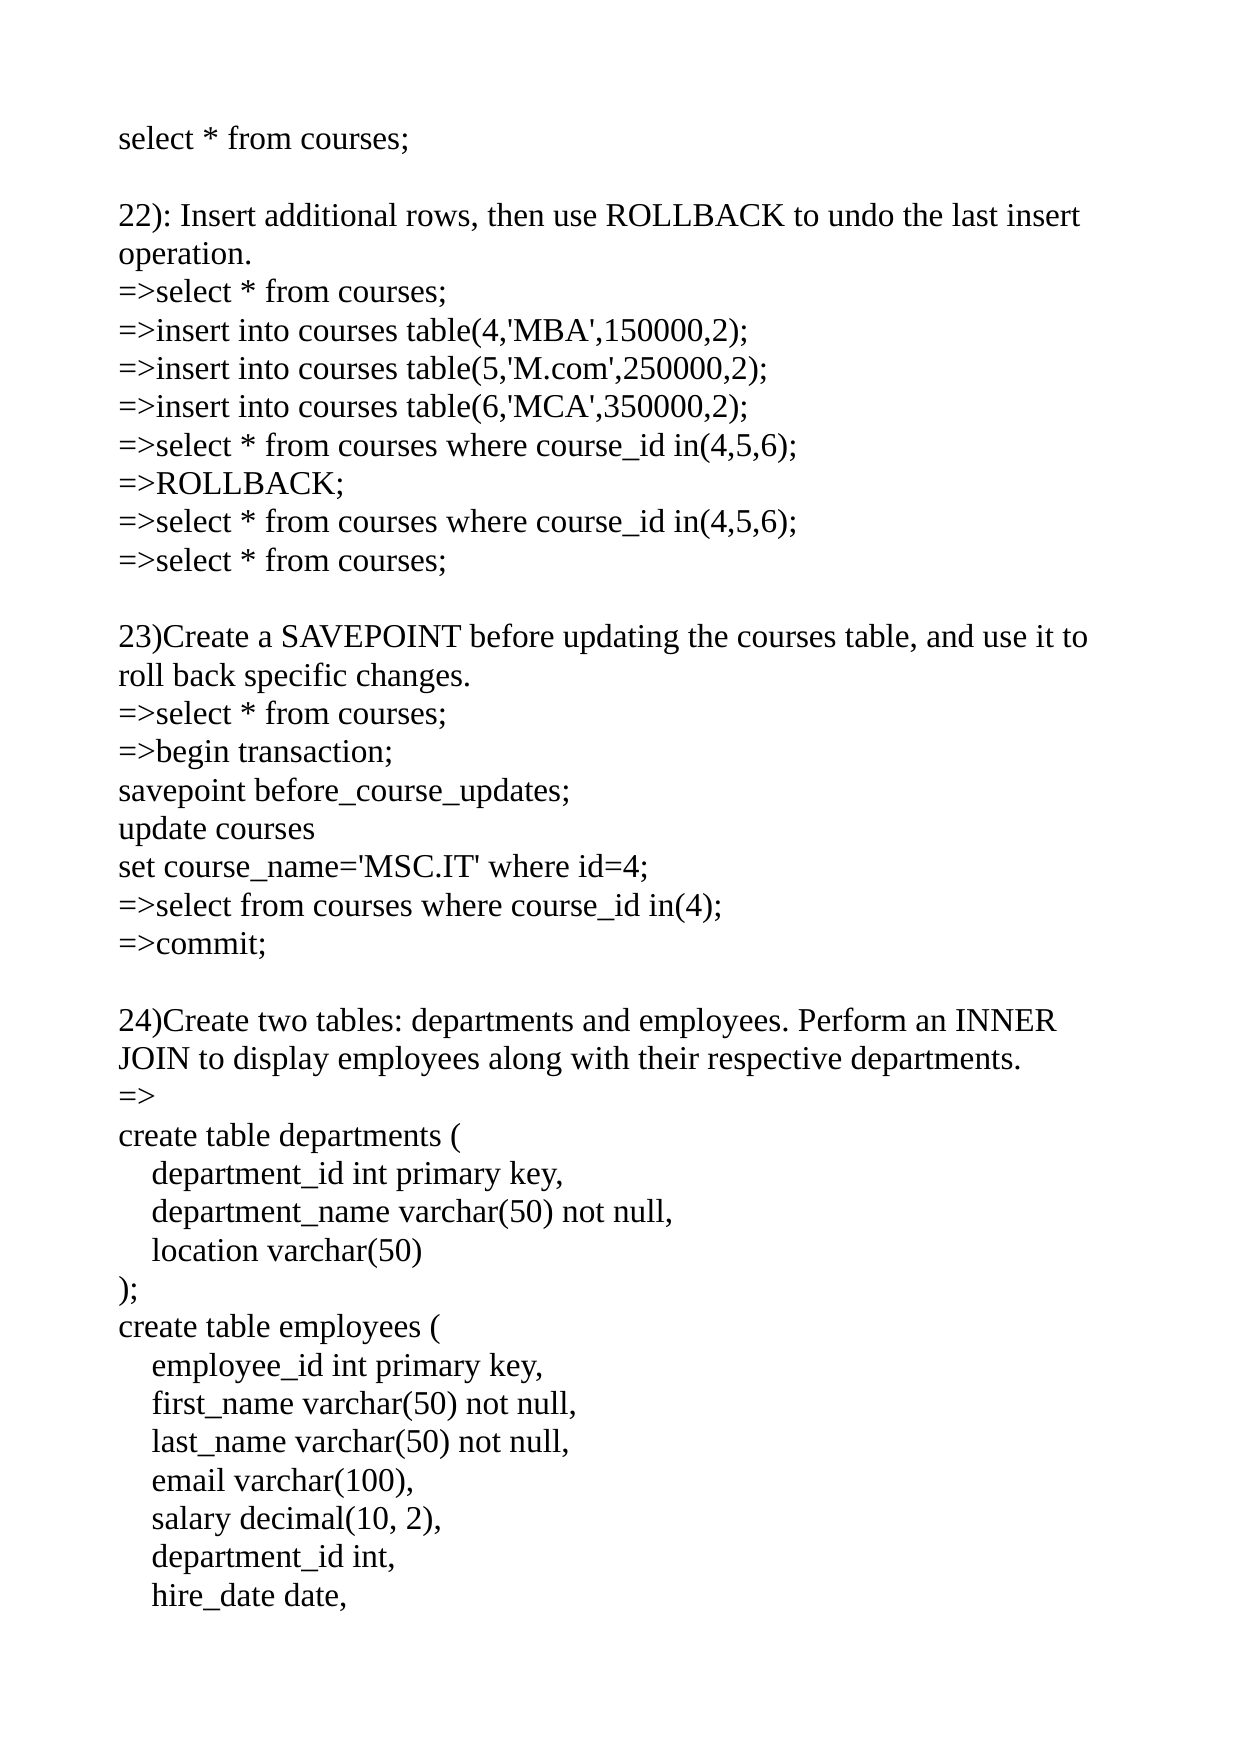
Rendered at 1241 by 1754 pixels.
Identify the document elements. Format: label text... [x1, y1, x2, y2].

text ); [118, 1268, 1122, 1306]
text => [118, 1076, 1122, 1115]
text set course_name='MSC.IT' where id=4; [118, 846, 1122, 885]
text department_name varchar(50) not null, [118, 1191, 1122, 1230]
text =>insert into courses table(6,'MCA',350000,2); [118, 386, 1122, 425]
text last_name varchar(50) not null, [118, 1421, 1122, 1460]
text 23)Create a SAVEPOINT before updating the courses table, and use it to roll back specific changes. [118, 616, 1122, 693]
text department_id int, [118, 1536, 1122, 1575]
text =>select * from courses where course_id in(4,5,6); [118, 501, 1122, 540]
text =>begin transaction; [118, 731, 1122, 770]
text 24)Create two tables: departments and employees. Perform an INNER JOIN to display employees along with their respective departments. [118, 1000, 1122, 1076]
text =>commit; [118, 923, 1122, 961]
text salary decimal(10, 2), [118, 1498, 1122, 1536]
text =>select * from courses; [118, 693, 1122, 731]
text location varchar(50) [118, 1230, 1122, 1268]
text =>select * from courses; [118, 271, 1122, 310]
text first_name varchar(50) not null, [118, 1383, 1122, 1421]
text update courses [118, 808, 1122, 846]
text email varchar(100), [118, 1460, 1122, 1498]
text department_id int primary key, [118, 1153, 1122, 1191]
text employee_id int primary key, [118, 1345, 1122, 1383]
text =>select * from courses where course_id in(4,5,6); [118, 425, 1122, 463]
text create table departments ( [118, 1115, 1122, 1153]
text 22): Insert additional rows, then use ROLLBACK to undo the last insert operation. [118, 195, 1122, 271]
text savepoint before_course_updates; [118, 770, 1122, 808]
text =>insert into courses table(5,'M.com',250000,2); [118, 348, 1122, 386]
text create table employees ( [118, 1306, 1122, 1345]
text =>insert into courses table(4,'MBA',150000,2); [118, 310, 1122, 348]
text =>ROLLBACK; [118, 463, 1122, 501]
text hire_date date, [118, 1575, 1122, 1613]
text select * from courses; [118, 118, 1122, 156]
text =>select * from courses; [118, 540, 1122, 578]
text =>select from courses where course_id in(4); [118, 885, 1122, 923]
